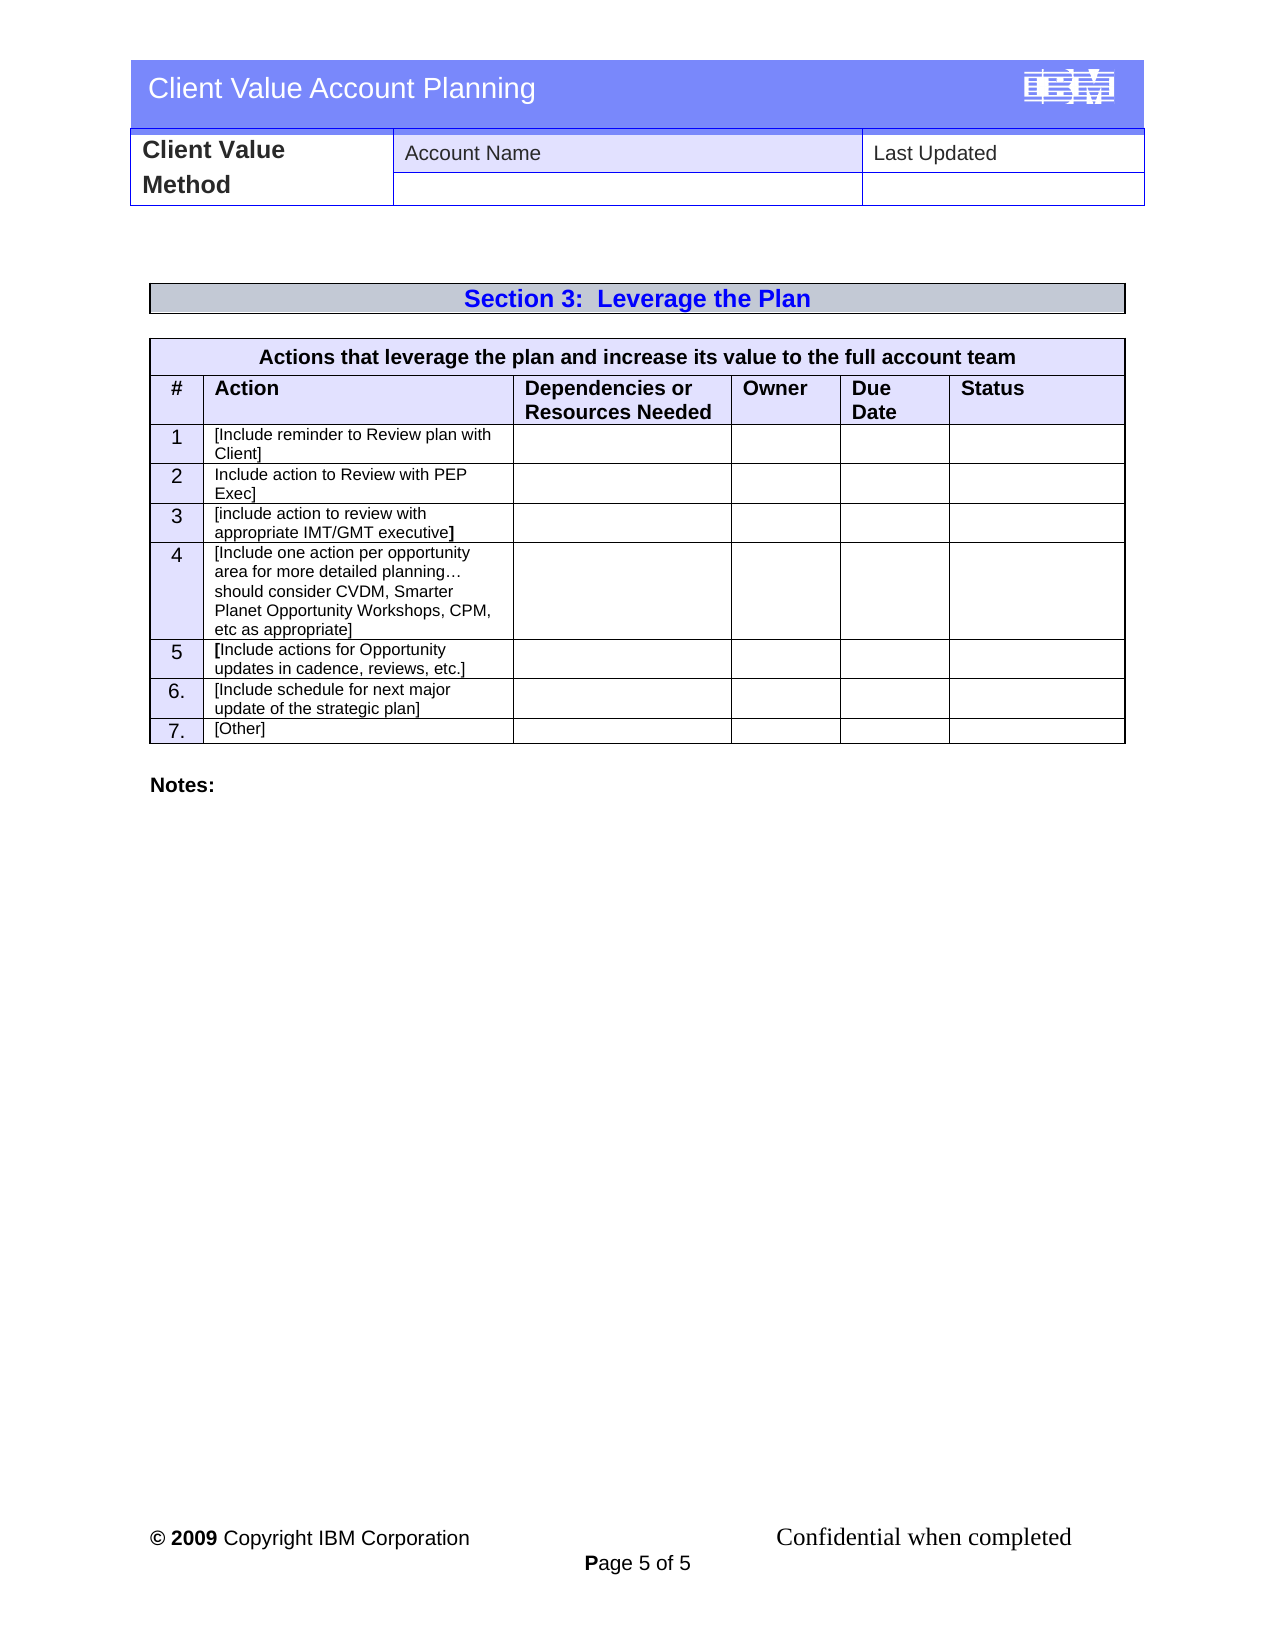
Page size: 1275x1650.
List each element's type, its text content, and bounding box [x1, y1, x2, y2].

table_cell [514, 425, 731, 463]
table_cell Status [950, 376, 1124, 424]
table_cell 3 [151, 504, 203, 542]
table_cell [Include reminder to Review plan with Client] [204, 425, 513, 463]
table_cell [950, 640, 1124, 678]
table_cell Action [204, 376, 513, 424]
table_cell [514, 719, 731, 743]
table_cell [514, 640, 731, 678]
table_cell [950, 425, 1124, 463]
table_cell [732, 640, 840, 678]
table_cell [Other] [204, 719, 513, 743]
table_cell Due Date [841, 376, 949, 424]
table_cell 7. [151, 719, 203, 743]
table_cell 4 [151, 543, 203, 639]
table_cell [732, 504, 840, 542]
table_cell [841, 719, 949, 743]
table_cell 6. [151, 679, 203, 718]
table_cell [732, 719, 840, 743]
table_cell [950, 464, 1124, 503]
table_cell # [151, 376, 203, 424]
table_cell [841, 504, 949, 542]
table_cell [514, 464, 731, 503]
table_cell [950, 504, 1124, 542]
table_cell [Include actions for Opportunity updates in cadence, reviews, etc.] [204, 640, 513, 678]
table_cell [841, 543, 949, 639]
table_cell [841, 640, 949, 678]
table_cell 2 [151, 464, 203, 503]
table_cell [Include schedule for next major update of the strategic plan] [204, 679, 513, 718]
table_cell Dependencies or Resources Needed [514, 376, 731, 424]
table_header Actions that leverage the plan and increase its value to the full account team [151, 339, 1124, 375]
table_header Section 3: Leverage the Plan [151, 284, 1124, 312]
table_cell [514, 504, 731, 542]
table_cell [841, 425, 949, 463]
table_cell [732, 679, 840, 718]
table_cell [732, 464, 840, 503]
table_cell [732, 425, 840, 463]
table_cell 5 [151, 640, 203, 678]
table_cell [514, 679, 731, 718]
table_cell [950, 543, 1124, 639]
text Notes: [150, 772, 1125, 796]
table_cell Include action to Review with PEP Exec] [204, 464, 513, 503]
table_cell [Include one action per opportunity area for more detailed planning…should consider CVDM, Smarter Planet Opportunity Workshops, CPM, etc as appropriate] [204, 543, 513, 639]
table_cell [950, 679, 1124, 718]
table_cell Owner [732, 376, 840, 424]
table_cell [include action to review with appropriate IMT/GMT executive] [204, 504, 513, 542]
table_cell [732, 543, 840, 639]
table_cell 1 [151, 425, 203, 463]
table_cell [950, 719, 1124, 743]
table_cell [841, 464, 949, 503]
table_cell [841, 679, 949, 718]
table_cell [514, 543, 731, 639]
